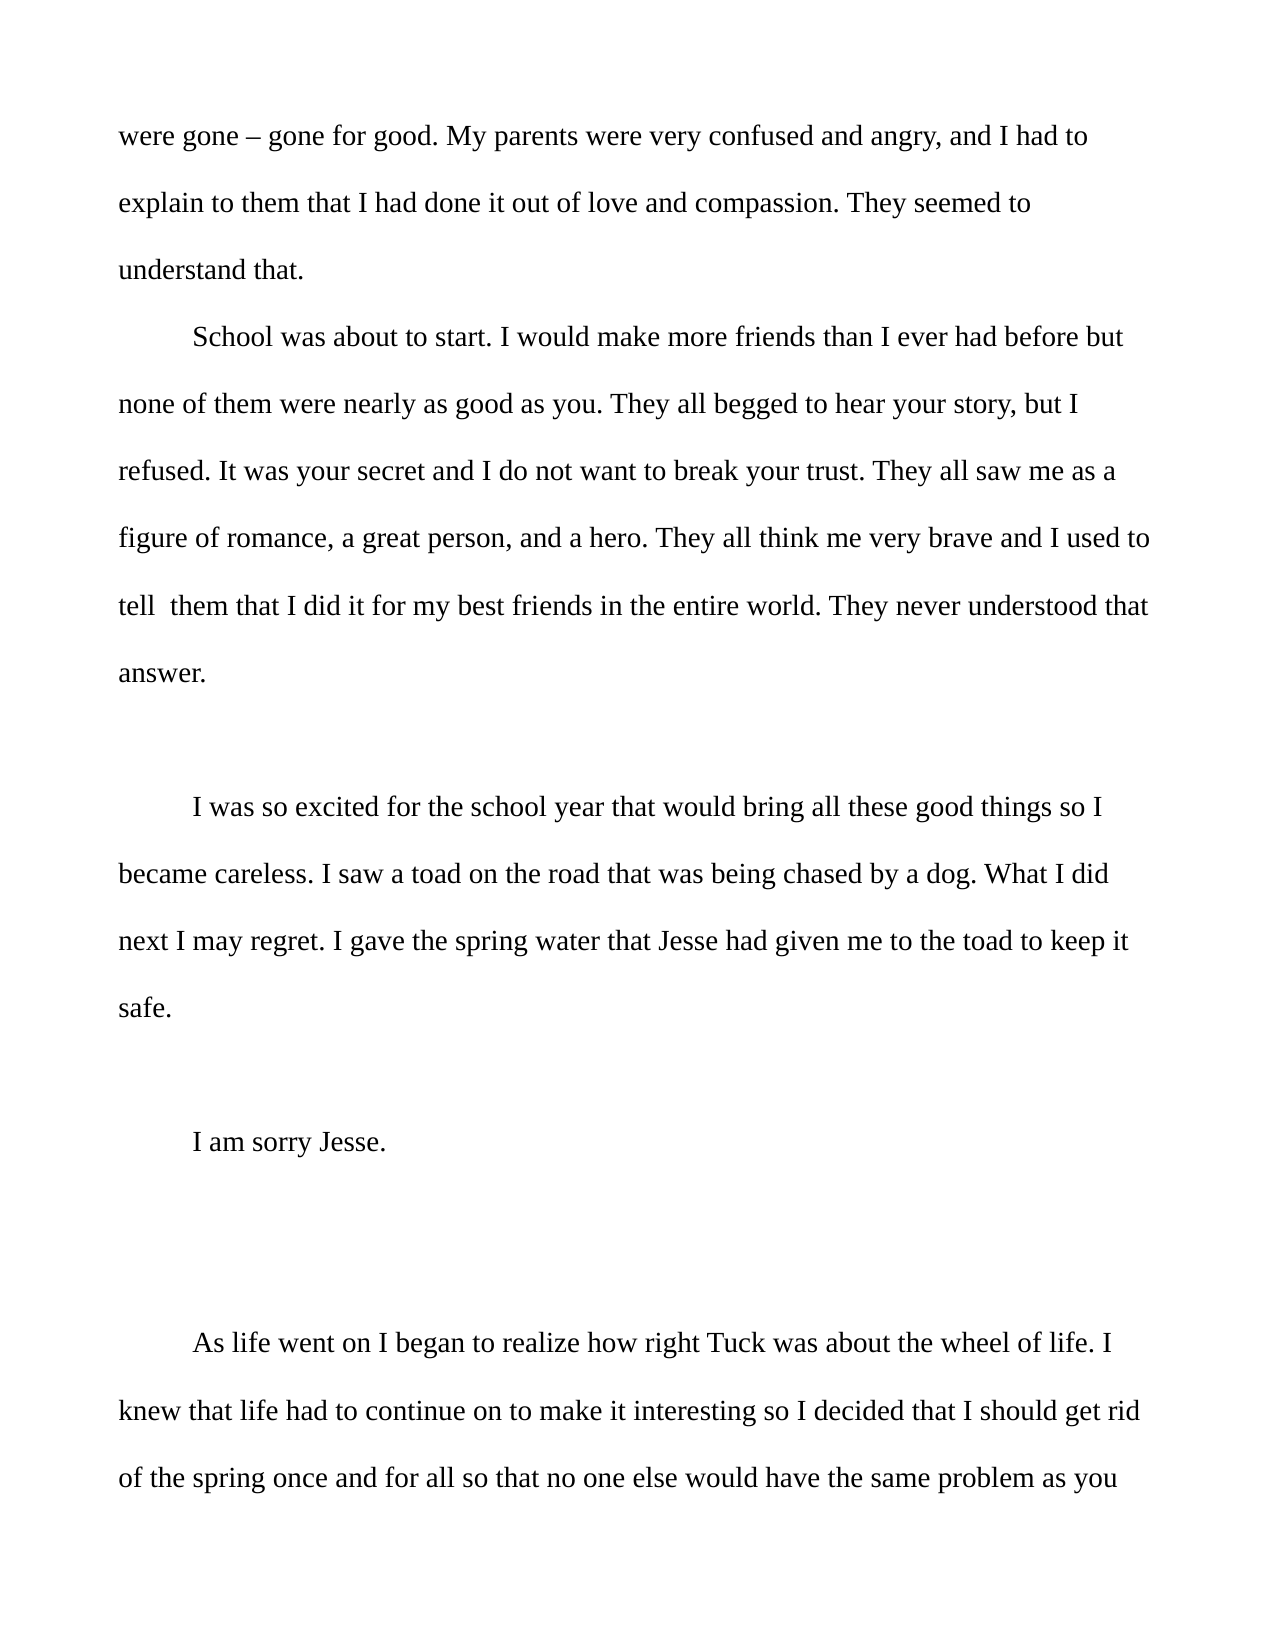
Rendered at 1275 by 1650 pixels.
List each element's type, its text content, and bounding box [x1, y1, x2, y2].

text As life went on I began to realize how right Tuck was about the wheel of life. I knew that life had to continue on to make it interesting so I decided that I should get rid of the spring once and for all so that no one else would have the same problem as you [118, 1326, 1157, 1493]
text I was so excited for the school year that would bring all these good things so I became careless. I saw a toad on the road that was being chased by a dog. What I did next I may regret. I gave the spring water that Jesse had given me to the toad to keep it safe. [118, 789, 1157, 1024]
text were gone – gone for good. My parents were very confused and angry, and I had to explain to them that I had done it out of love and compassion. They seemed to understand that. [118, 118, 1157, 286]
text I am sorry Jesse. [118, 1124, 1157, 1158]
text School was about to start. I would make more friends than I ever had before but none of them were nearly as good as you. They all begged to hear your story, but I refused. It was your secret and I do not want to break your trust. They all saw me as a figure of romance, a great person, and a hero. They all think me very brave and I used to tell them that I did it for my best friends in the entire world. They never understood that answer. [118, 319, 1157, 688]
